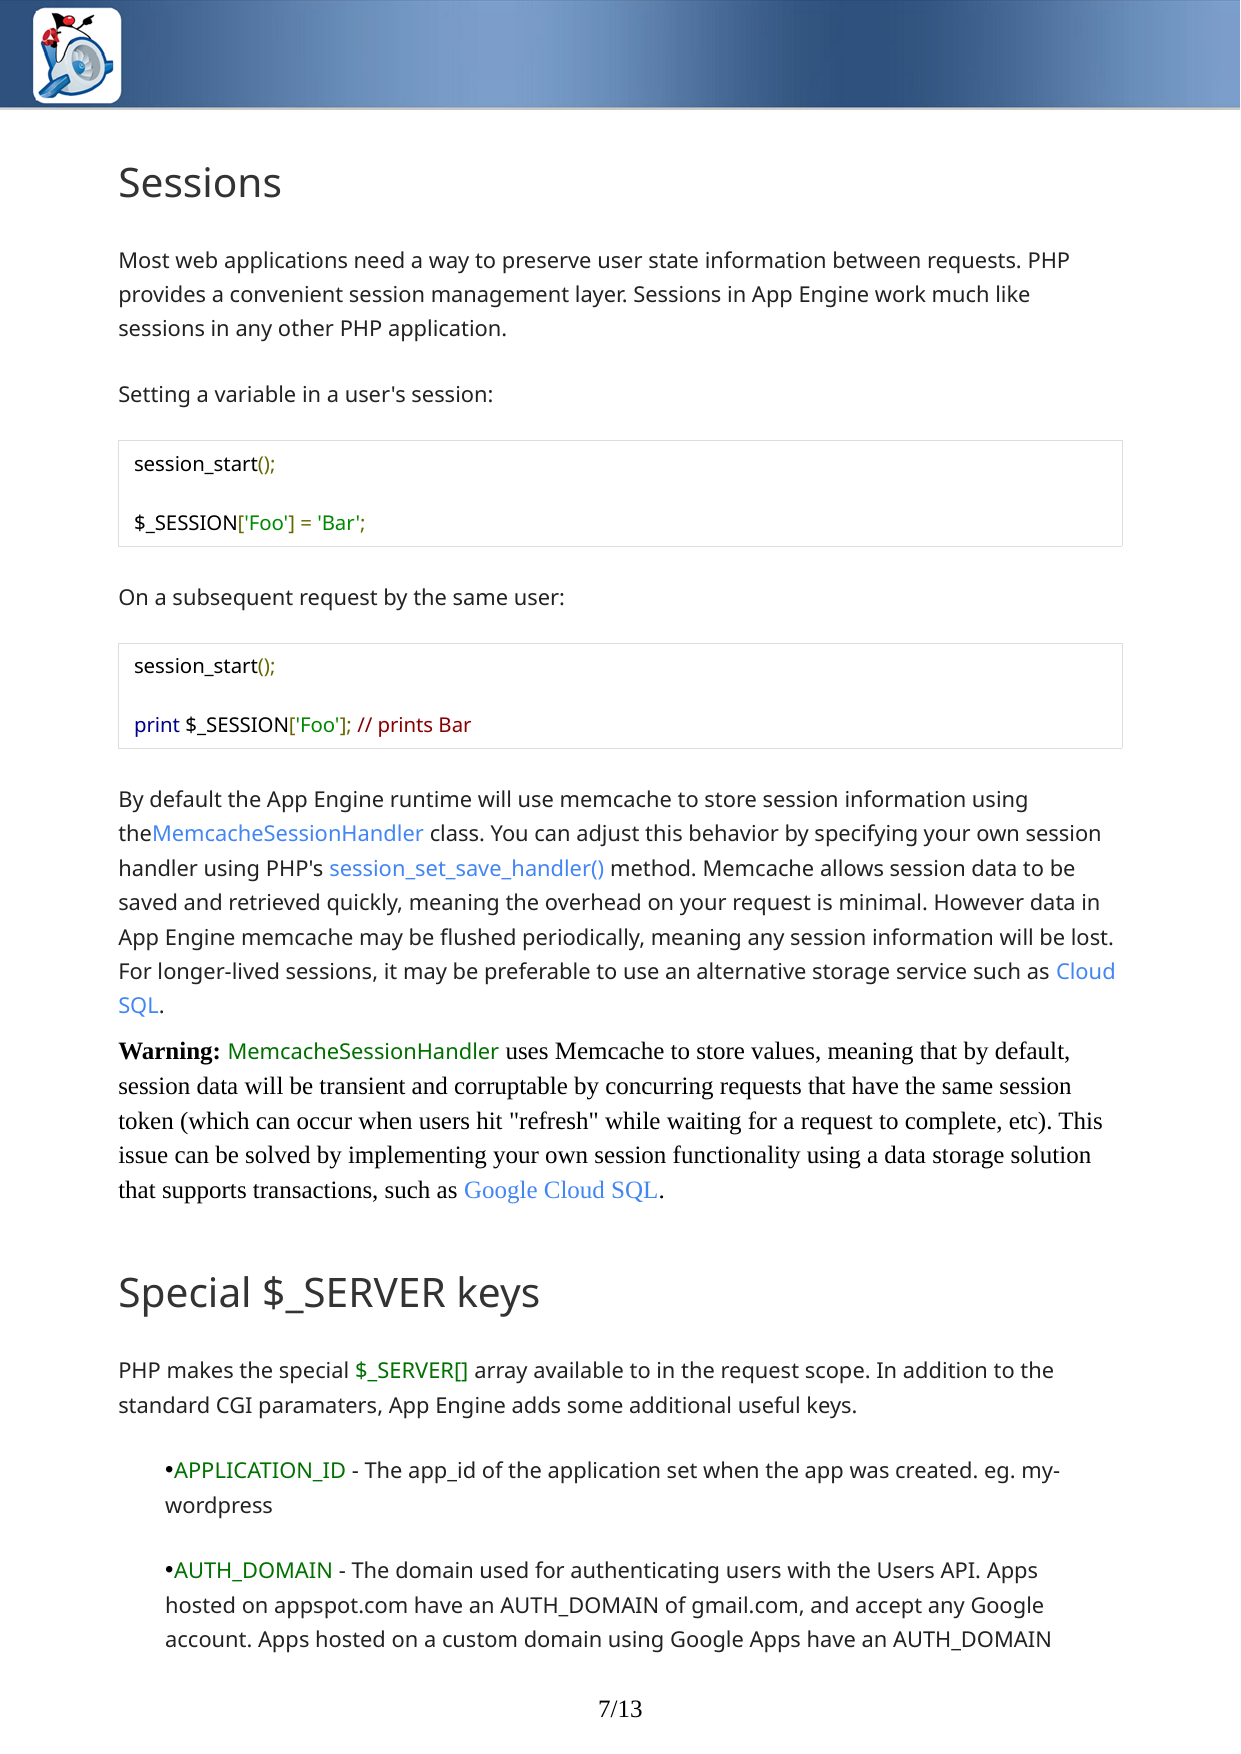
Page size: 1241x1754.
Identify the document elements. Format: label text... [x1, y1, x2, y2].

text Most web applications need a way to preserve user state information between requests. PHP provides a convenient session management layer. Sessions in App Engine work much like sessions in any other PHP application. [118, 240, 1122, 343]
subtitle Special $_SERVER keys [118, 1264, 1122, 1320]
text Warning: MemcacheSessionHandler uses Memcache to store values, meaning that by default, session data will be transient and corruptable by concurring requests that have the same session token (which can occur when users hit "refresh" while waiting for a request to complete, etc). This issue can be solved by implementing your own session functionality using a data storage solution that supports transactions, such as Google Cloud SQL. [118, 1036, 1122, 1203]
text Setting a variable in a user's session: [118, 374, 1122, 409]
text On a subsequent request by the same user: [118, 577, 1122, 611]
list APPLICATION_ID - The app_id of the application set when the app was created. eg. my-wordpress [118, 1451, 1106, 1520]
text $_SESSION['Foo'] = 'Bar'; [119, 499, 1122, 546]
text session_start(); [119, 441, 1122, 477]
text session_start(); [119, 644, 1122, 680]
list AUTH_DOMAIN - The domain used for authenticating users with the Users API. Apps hosted on appspot.com have an AUTH_DOMAIN of gmail.com, and accept any Google account. Apps hosted on a custom domain using Google Apps have an AUTH_DOMAIN [118, 1551, 1106, 1654]
text PHP makes the special $_SERVER[] array available to in the request scope. In addition to the standard CGI paramaters, App Engine adds some additional useful keys. [118, 1351, 1122, 1420]
subtitle Sessions [118, 153, 1122, 209]
picture [0, 0, 1241, 110]
text By default the App Engine runtime will use memcache to store session information using theMemcacheSessionHandler class. You can adjust this behavior by specifying your own session handler using PHP's session_set_save_handler() method. Memcache allows session data to be saved and retrieved quickly, meaning the overhead on your request is minimal. However data in App Engine memcache may be flushed periodically, meaning any session information will be lost. For longer-lived sessions, it may be preferable to use an alternative storage service such as Cloud SQL. [118, 779, 1122, 1020]
text print $_SESSION['Foo']; // prints Bar [119, 702, 1122, 748]
